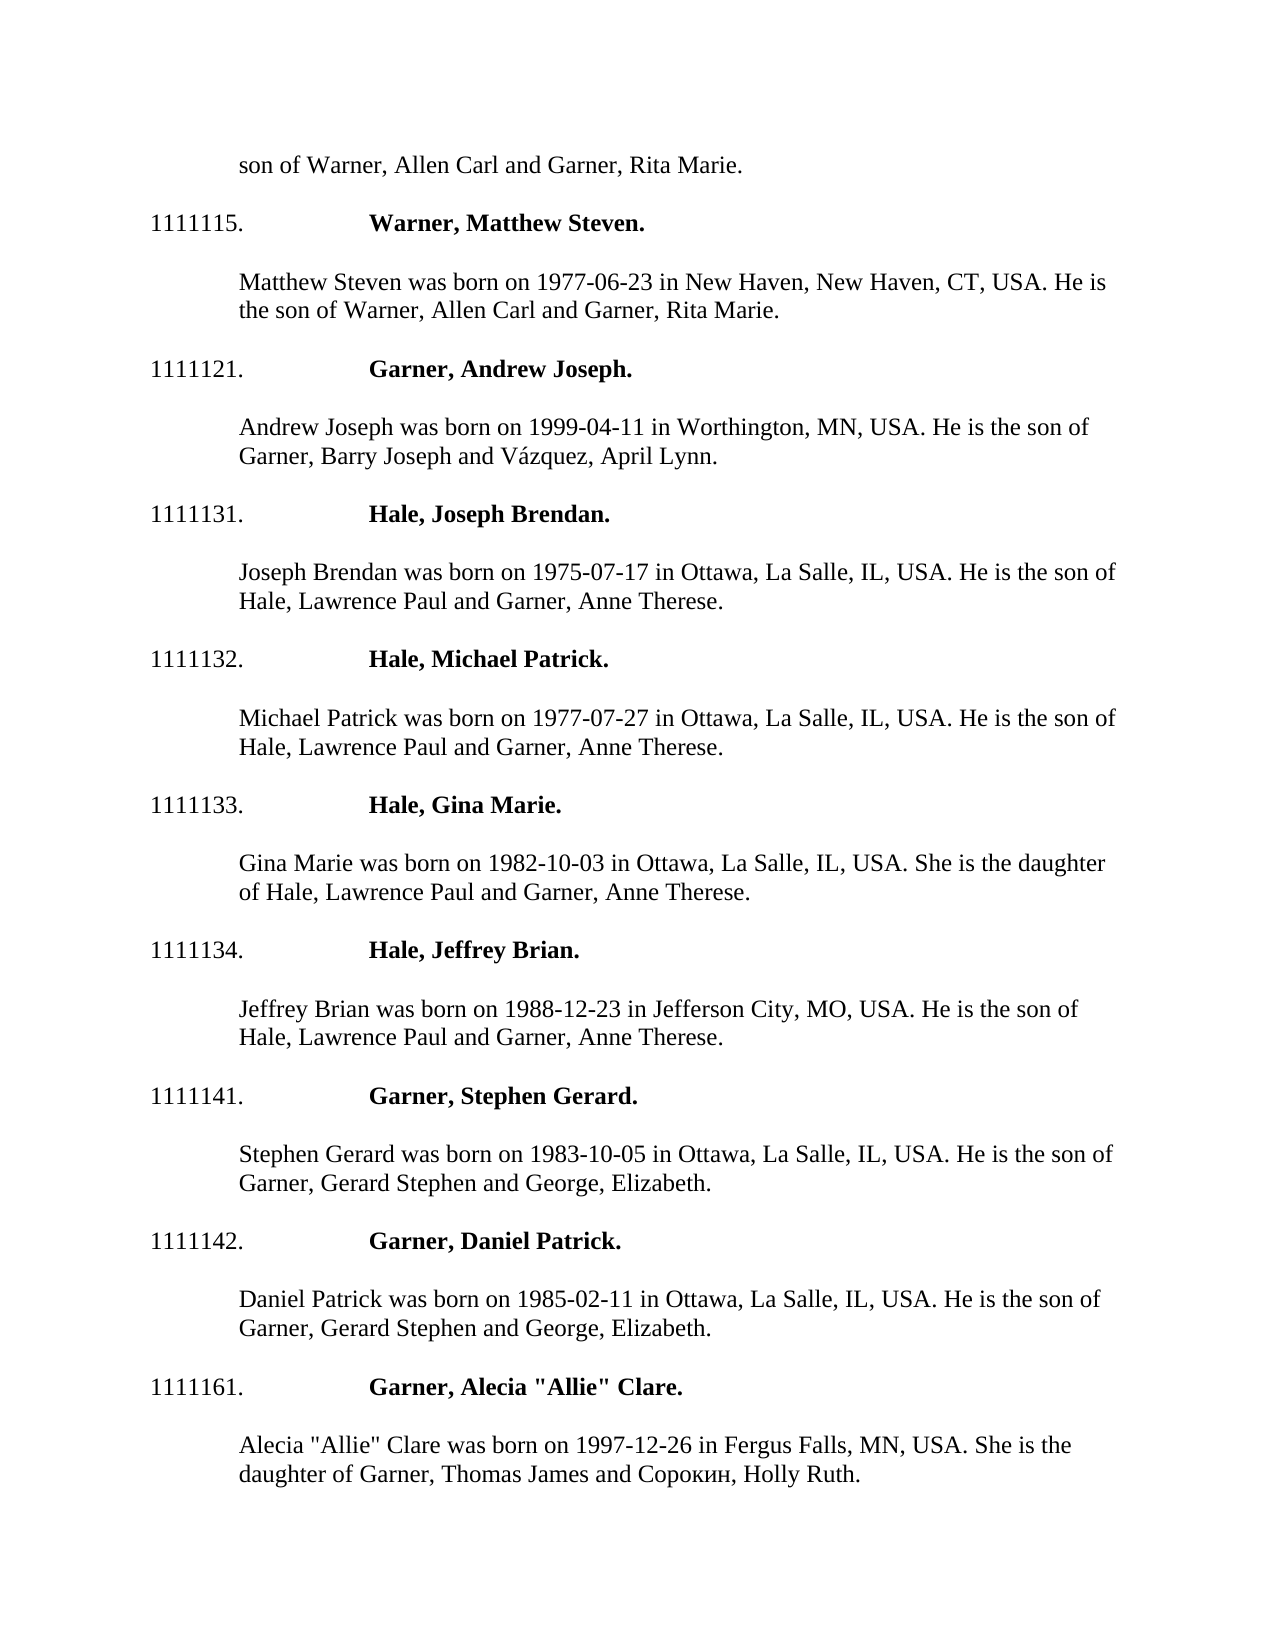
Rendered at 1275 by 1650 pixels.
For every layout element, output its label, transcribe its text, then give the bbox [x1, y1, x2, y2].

text Michael Patrick was born on 1977-07-27 in Ottawa, La Salle, IL, USA. He is the son of Hale, Lawrence Paul and Garner, Anne Therese. [238, 703, 1125, 760]
text son of Warner, Allen Carl and Garner, Rita Marie. [238, 150, 1125, 179]
text Matthew Steven was born on 1977-06-23 in New Haven, New Haven, CT, USA. He is the son of Warner, Allen Carl and Garner, Rita Marie. [238, 267, 1125, 324]
text 1111115. Warner, Matthew Steven. [150, 208, 1125, 237]
text Alecia "Allie" Clare was born on 1997-12-26 in Fergus Falls, MN, USA. She is the daughter of Garner, Thomas James and Сорокин, Holly Ruth. [238, 1430, 1125, 1487]
text 1111131. Hale, Joseph Brendan. [150, 499, 1125, 528]
text 1111161. Garner, Alecia "Allie" Clare. [150, 1372, 1125, 1400]
text 1111121. Garner, Andrew Joseph. [150, 354, 1125, 382]
text Joseph Brendan was born on 1975-07-17 in Ottawa, La Salle, IL, USA. He is the son of Hale, Lawrence Paul and Garner, Anne Therese. [238, 557, 1125, 615]
text 1111142. Garner, Daniel Patrick. [150, 1226, 1125, 1255]
text Daniel Patrick was born on 1985-02-11 in Ottawa, La Salle, IL, USA. He is the son of Garner, Gerard Stephen and George, Elizabeth. [238, 1284, 1125, 1342]
text Stephen Gerard was born on 1983-10-05 in Ottawa, La Salle, IL, USA. He is the son of Garner, Gerard Stephen and George, Elizabeth. [238, 1139, 1125, 1197]
text 1111133. Hale, Gina Marie. [150, 790, 1125, 819]
text 1111132. Hale, Michael Patrick. [150, 644, 1125, 673]
text Andrew Joseph was born on 1999-04-11 in Worthington, MN, USA. He is the son of Garner, Barry Joseph and Vázquez, April Lynn. [238, 412, 1125, 469]
text Gina Marie was born on 1982-10-03 in Ottawa, La Salle, IL, USA. She is the daughter of Hale, Lawrence Paul and Garner, Anne Therese. [238, 848, 1125, 906]
text 1111141. Garner, Stephen Gerard. [150, 1081, 1125, 1109]
text Jeffrey Brian was born on 1988-12-23 in Jefferson City, MO, USA. He is the son of Hale, Lawrence Paul and Garner, Anne Therese. [238, 994, 1125, 1051]
text 1111134. Hale, Jeffrey Brian. [150, 935, 1125, 964]
